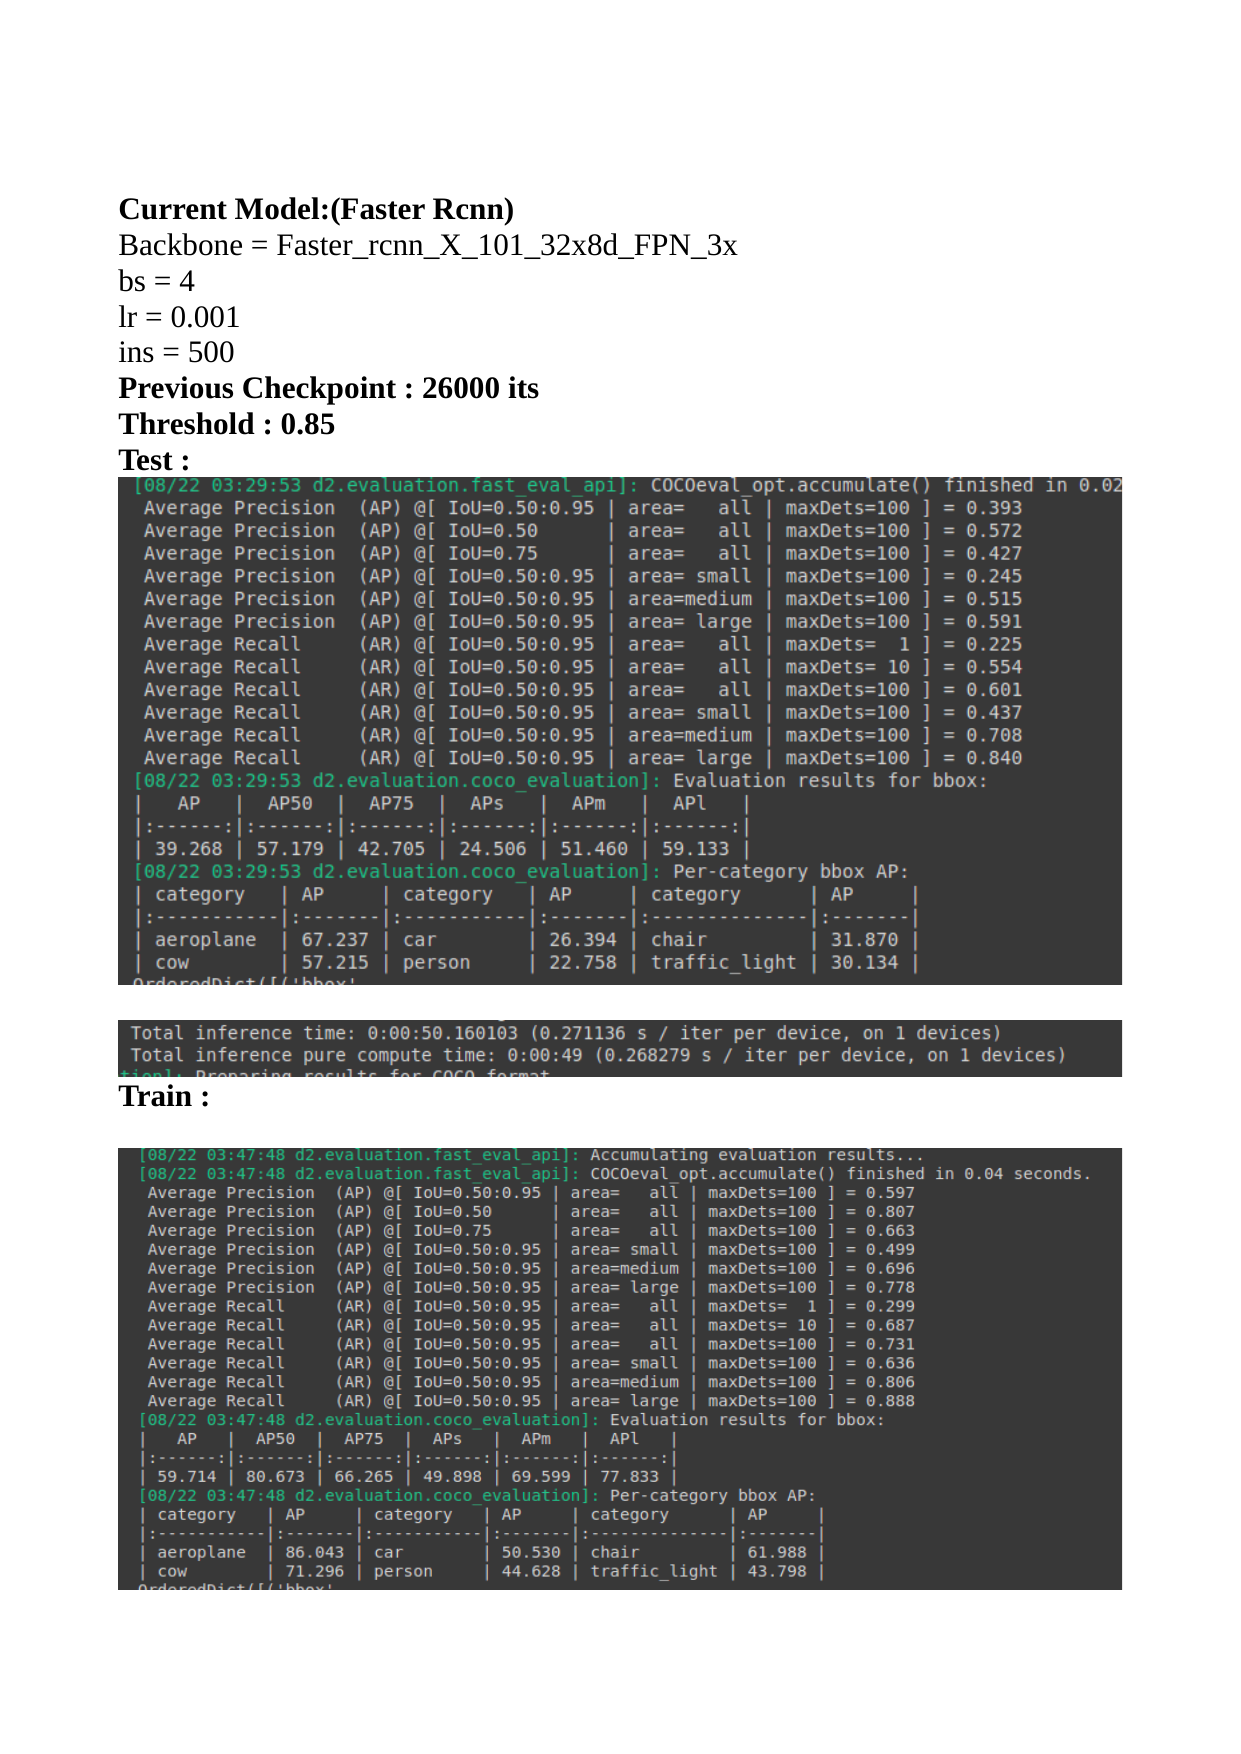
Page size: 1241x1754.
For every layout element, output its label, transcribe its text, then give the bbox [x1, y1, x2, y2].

picture [118, 1020, 1123, 1077]
text Current Model:(Faster Rcnn) [118, 190, 1122, 226]
text bs = 4 [118, 262, 1122, 298]
text lr = 0.001 [118, 298, 1122, 334]
text Test : [118, 442, 1122, 477]
text Train : [118, 1077, 1122, 1113]
text Backbone = Faster_rcnn_X_101_32x8d_FPN_3x [118, 226, 1122, 262]
text Previous Checkpoint : 26000 its [118, 370, 1122, 406]
text Threshold : 0.85 [118, 406, 1122, 442]
picture [118, 1148, 1123, 1590]
text ins = 500 [118, 334, 1122, 370]
picture [118, 477, 1123, 985]
